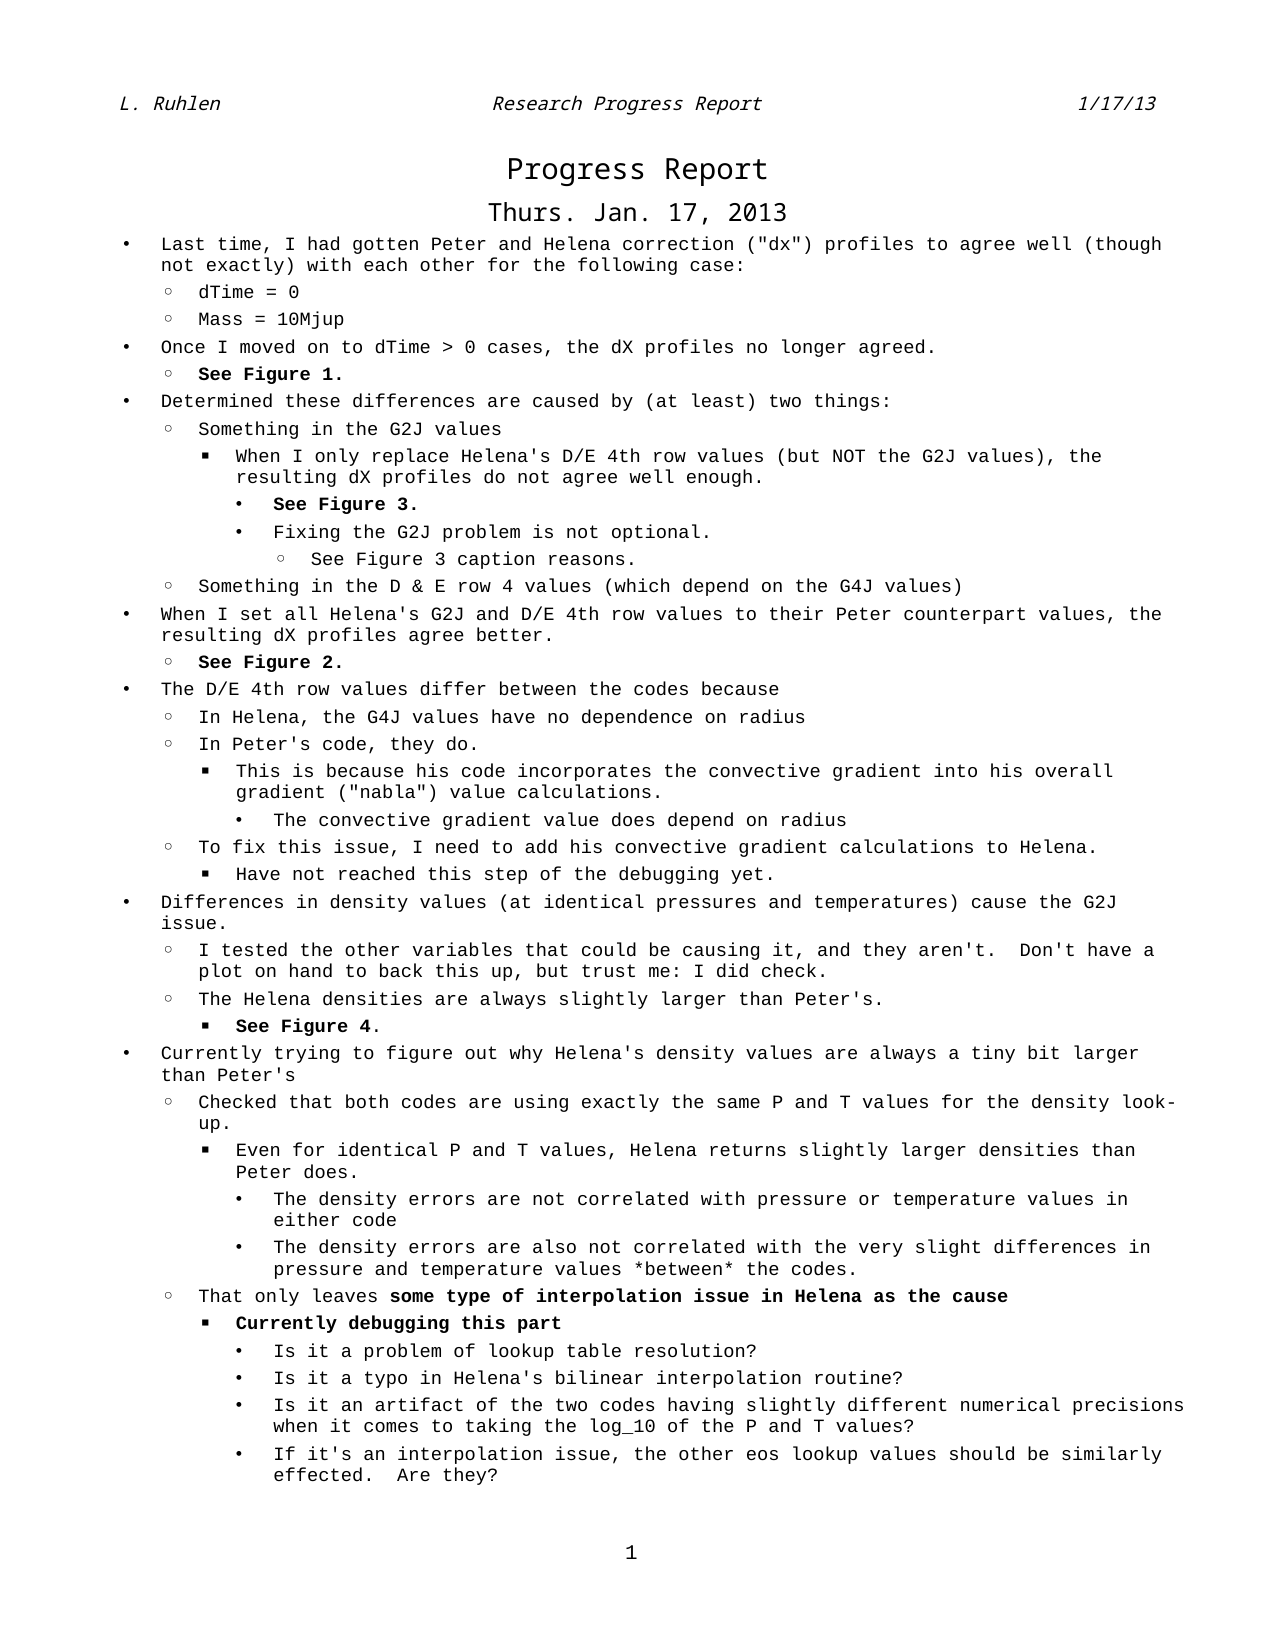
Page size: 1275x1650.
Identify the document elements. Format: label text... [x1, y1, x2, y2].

list When I set all Helena's G2J and D/E 4th row values to their Peter counterpart values, the resulting dX profiles agree better. [123, 604, 1189, 647]
list Something in the G2J values [161, 419, 1189, 441]
text Thurs. Jan. 17, 2013 [86, 194, 1189, 228]
list In Peter's code, they do. [161, 735, 1189, 756]
list Even for identical P and T values, Helena returns slightly larger densities than Peter does. [198, 1141, 1189, 1184]
text Progress Report [86, 148, 1189, 188]
list dTime = 0 [161, 283, 1189, 304]
list Once I moved on to dTime > 0 cases, the dX profiles no longer agreed. [123, 337, 1189, 359]
list See Figure 1. [161, 365, 1189, 386]
list In Helena, the G4J values have no dependence on radius [161, 707, 1189, 729]
list Have not reached this step of the debugging yet. [198, 865, 1189, 886]
list Differences in density values (at identical pressures and temperatures) cause the G2J issue. [123, 892, 1189, 935]
list To fix this issue, I need to add his convective gradient calculations to Helena. [161, 838, 1189, 859]
list The D/E 4th row values differ between the codes because [123, 680, 1189, 701]
list Currently debugging this part [198, 1314, 1189, 1335]
list Determined these differences are caused by (at least) two things: [123, 392, 1189, 413]
list See Figure 3 caption reasons. [273, 550, 1189, 571]
list See Figure 4. [198, 1017, 1189, 1038]
list If it's an interpolation issue, the other eos lookup values should be similarly effected. Are they? [236, 1444, 1189, 1487]
list Checked that both codes are using exactly the same P and T values for the density look-up. [161, 1093, 1189, 1135]
list When I only replace Helena's D/E 4th row values (but NOT the G2J values), the resulting dX profiles do not agree well enough. [198, 447, 1189, 489]
list Something in the D & E row 4 values (which depend on the G4J values) [161, 577, 1189, 598]
list The density errors are not correlated with pressure or temperature values in either code [236, 1190, 1189, 1232]
list The Helena densities are always slightly larger than Peter's. [161, 989, 1189, 1011]
list Currently trying to figure out why Helena's density values are always a tiny bit larger than Peter's [123, 1044, 1189, 1087]
list Is it a problem of lookup table resolution? [236, 1341, 1189, 1363]
list That only leaves some type of interpolation issue in Helena as the cause [161, 1287, 1189, 1308]
list The density errors are also not correlated with the very slight differences in pressure and temperature values *between* the codes. [236, 1238, 1189, 1281]
list Fixing the G2J problem is not optional. [236, 522, 1189, 544]
list Mass = 10Mjup [161, 310, 1189, 331]
list See Figure 2. [161, 653, 1189, 674]
list Is it an artifact of the two codes having slightly different numerical precisions when it comes to taking the log_10 of the P and T values? [236, 1396, 1189, 1438]
list This is because his code incorporates the convective gradient into his overall gradient ("nabla") value calculations. [198, 762, 1189, 804]
list I tested the other variables that could be causing it, and they aren't. Don't have a plot on hand to back this up, but trust me: I did check. [161, 941, 1189, 983]
list The convective gradient value does depend on radius [236, 811, 1189, 832]
list Last time, I had gotten Peter and Helena correction ("dx") profiles to agree well (though not exactly) with each other for the following case: [123, 234, 1189, 277]
list See Figure 3. [236, 495, 1189, 516]
list Is it a typo in Helena's bilinear interpolation routine? [236, 1369, 1189, 1390]
